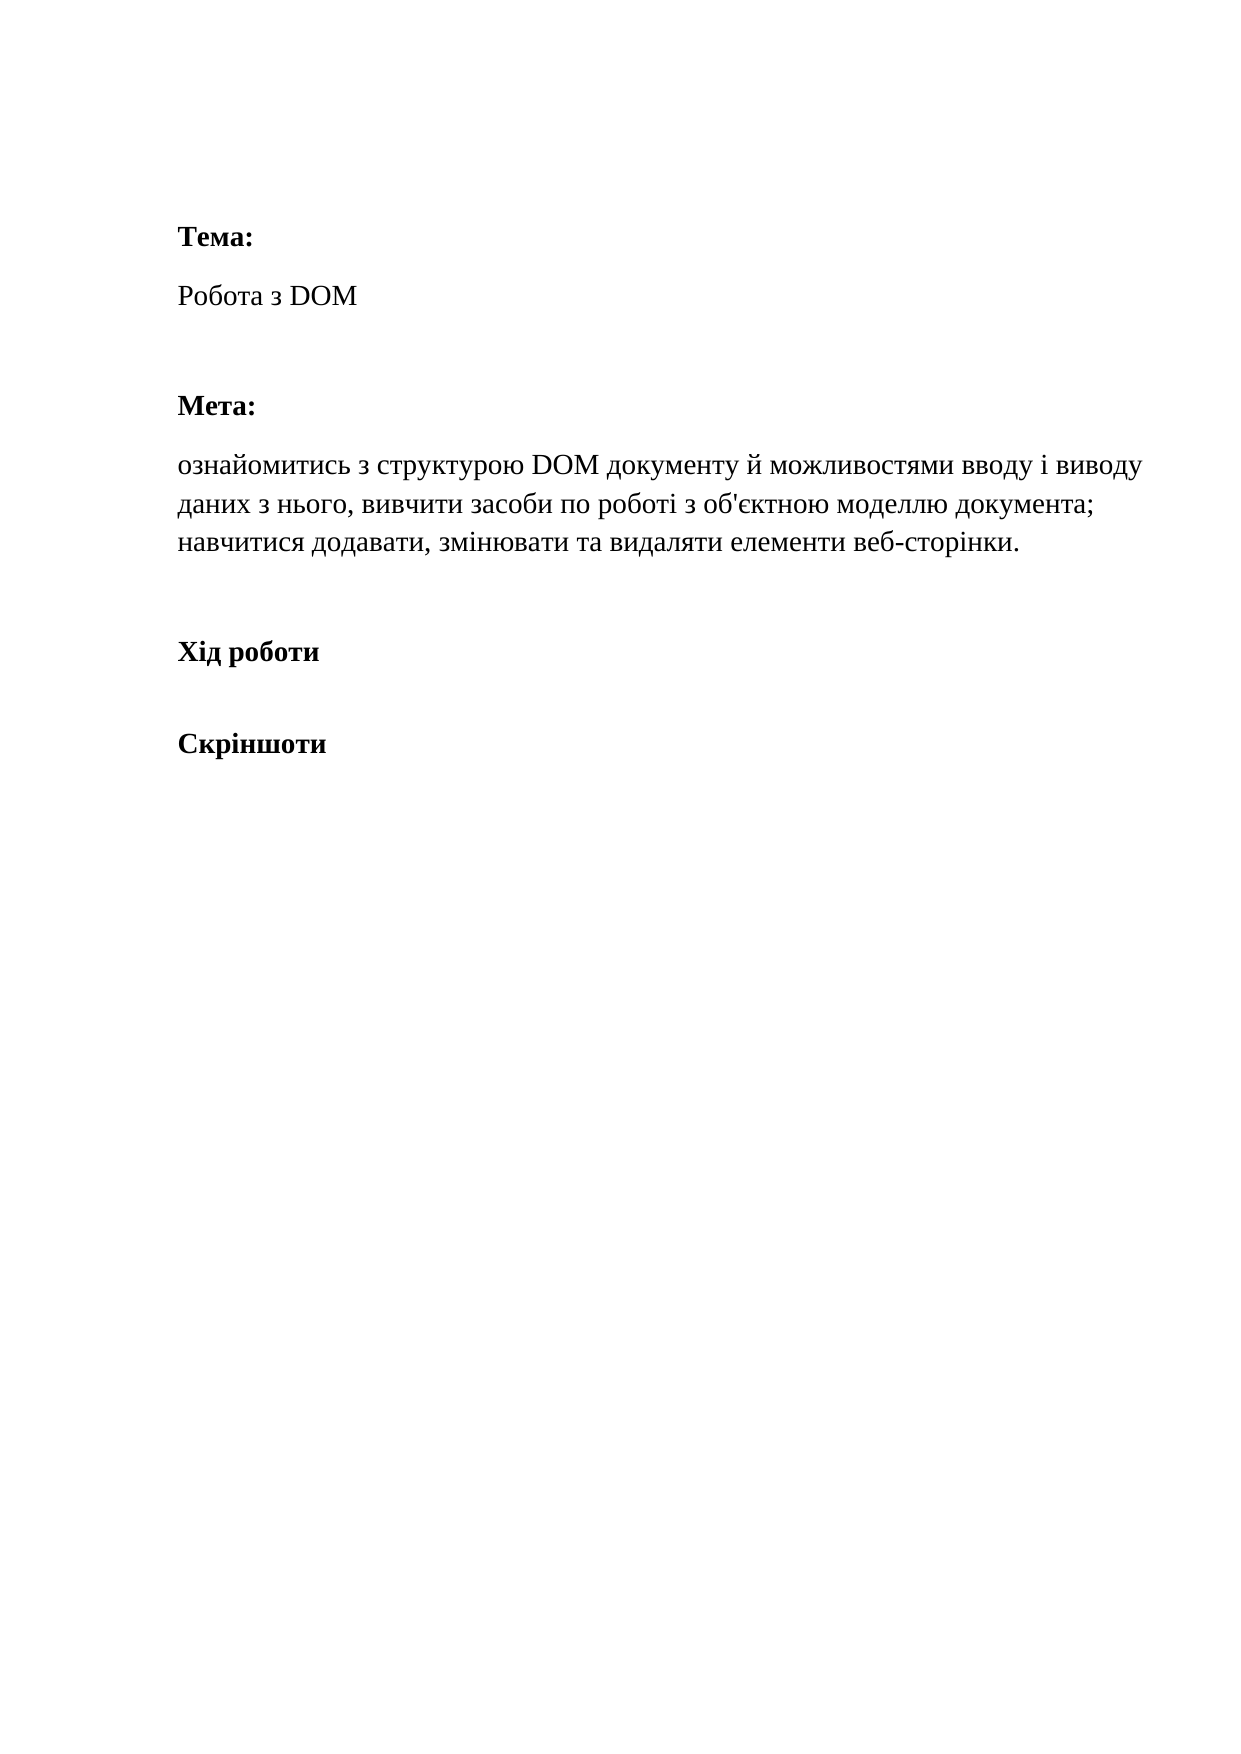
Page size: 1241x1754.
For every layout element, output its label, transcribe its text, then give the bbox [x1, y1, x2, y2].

text ознайомитись з структурою DOM документу й можливостями вводу і виводу даних з нього, вивчити засоби по роботі з об'єктною моделлю документа; навчитися додавати, змінювати та видаляти елементи веб-сторінки. [177, 447, 1152, 558]
text Мета: [177, 388, 1152, 421]
text Хід роботи [177, 634, 1152, 667]
text Робота з DOM [177, 278, 1152, 312]
text Тема: [177, 219, 1152, 253]
text Скріншоти [177, 726, 1152, 760]
